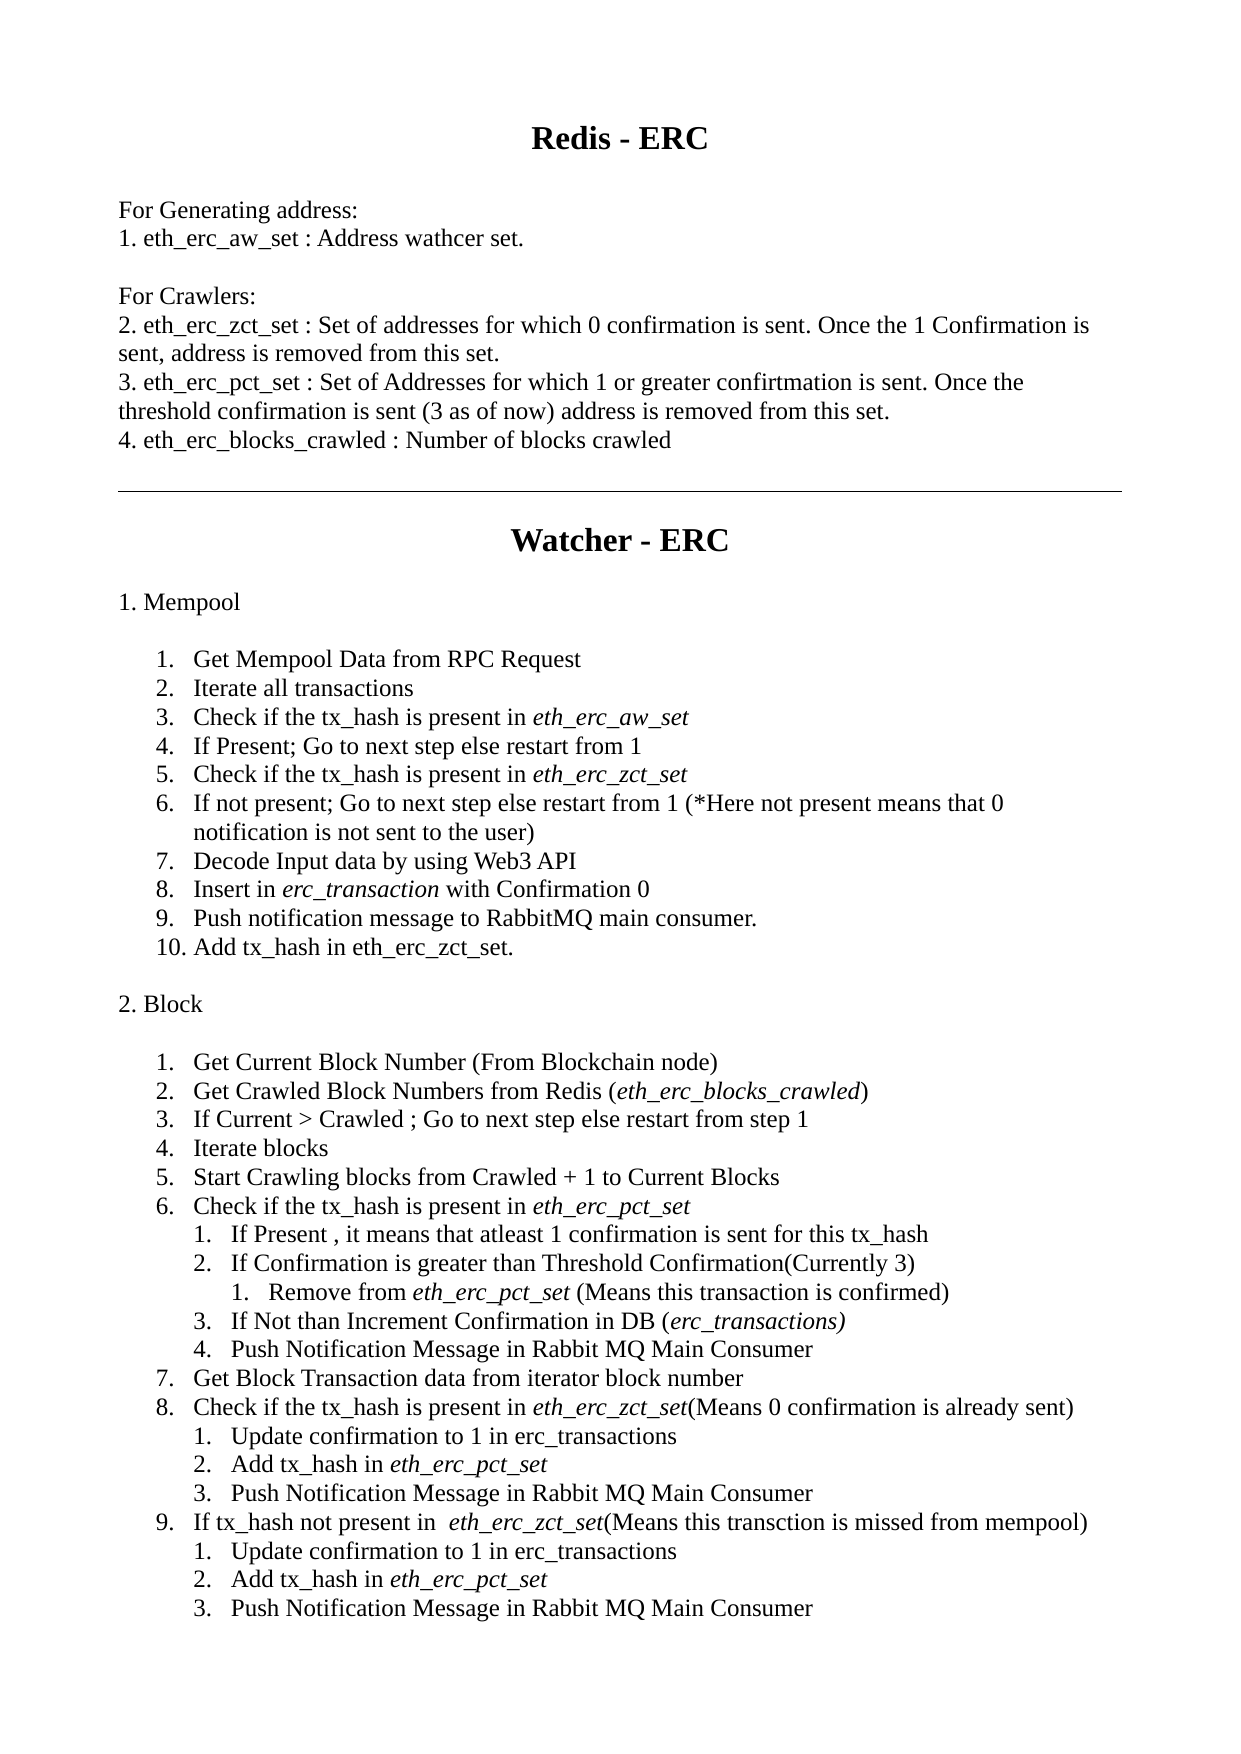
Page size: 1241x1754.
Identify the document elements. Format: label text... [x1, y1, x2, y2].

list Push Notification Message in Rabbit MQ Main Consumer [193, 1478, 1122, 1507]
list Decode Input data by using Web3 API [156, 846, 1122, 874]
text For Generating address: [118, 195, 1122, 223]
text For Crawlers: [118, 281, 1122, 310]
list If Not than Increment Confirmation in DB (erc_transactions) [193, 1306, 1122, 1334]
list Remove from eth_erc_pct_set (Means this transaction is confirmed) [231, 1277, 1122, 1306]
list Iterate all transactions [156, 673, 1122, 702]
list Get Current Block Number (From Blockchain node) [156, 1047, 1122, 1076]
list Iterate blocks [156, 1133, 1122, 1162]
list Check if the tx_hash is present in eth_erc_pct_set [156, 1191, 1122, 1219]
text Redis - ERC [118, 118, 1122, 156]
list If tx_hash not present in eth_erc_zct_set(Means this transction is missed from mempool) [156, 1507, 1122, 1536]
text 4. eth_erc_blocks_crawled : Number of blocks crawled [118, 425, 1122, 453]
text 1. eth_erc_aw_set : Address wathcer set. [118, 223, 1122, 252]
list Add tx_hash in eth_erc_pct_set [193, 1449, 1122, 1478]
list Update confirmation to 1 in erc_transactions [193, 1536, 1122, 1564]
list If Confirmation is greater than Threshold Confirmation(Currently 3) [193, 1248, 1122, 1277]
text 3. eth_erc_pct_set : Set of Addresses for which 1 or greater confirtmation is sent. Once the threshold confirmation is sent (3 as of now) address is removed from this set. [118, 367, 1122, 425]
text 2. eth_erc_zct_set : Set of addresses for which 0 confirmation is sent. Once the 1 Confirmation is sent, address is removed from this set. [118, 310, 1122, 367]
list If not present; Go to next step else restart from 1 (*Here not present means that 0 notification is not sent to the user) [156, 788, 1122, 846]
list Start Crawling blocks from Crawled + 1 to Current Blocks [156, 1162, 1122, 1191]
list Insert in erc_transaction with Confirmation 0 [156, 874, 1122, 903]
list Check if the tx_hash is present in eth_erc_zct_set [156, 759, 1122, 788]
text 1. Mempool [118, 587, 1122, 616]
list If Present; Go to next step else restart from 1 [156, 731, 1122, 759]
list Add tx_hash in eth_erc_pct_set [193, 1564, 1122, 1593]
list Get Mempool Data from RPC Request [156, 644, 1122, 673]
list Push notification message to RabbitMQ main consumer. [156, 903, 1122, 932]
list If Current > Crawled ; Go to next step else restart from step 1 [156, 1104, 1122, 1133]
list Push Notification Message in Rabbit MQ Main Consumer [193, 1334, 1122, 1363]
list Check if the tx_hash is present in eth_erc_aw_set [156, 702, 1122, 731]
list Get Crawled Block Numbers from Redis (eth_erc_blocks_crawled) [156, 1076, 1122, 1104]
list Check if the tx_hash is present in eth_erc_zct_set(Means 0 confirmation is already sent) [156, 1392, 1122, 1421]
list Update confirmation to 1 in erc_transactions [193, 1421, 1122, 1449]
list If Present , it means that atleast 1 confirmation is sent for this tx_hash [193, 1219, 1122, 1248]
list Add tx_hash in eth_erc_zct_set. [156, 932, 1122, 961]
list Push Notification Message in Rabbit MQ Main Consumer [193, 1593, 1122, 1622]
list Get Block Transaction data from iterator block number [156, 1363, 1122, 1392]
text 2. Block [118, 989, 1122, 1018]
text Watcher - ERC [118, 520, 1122, 558]
